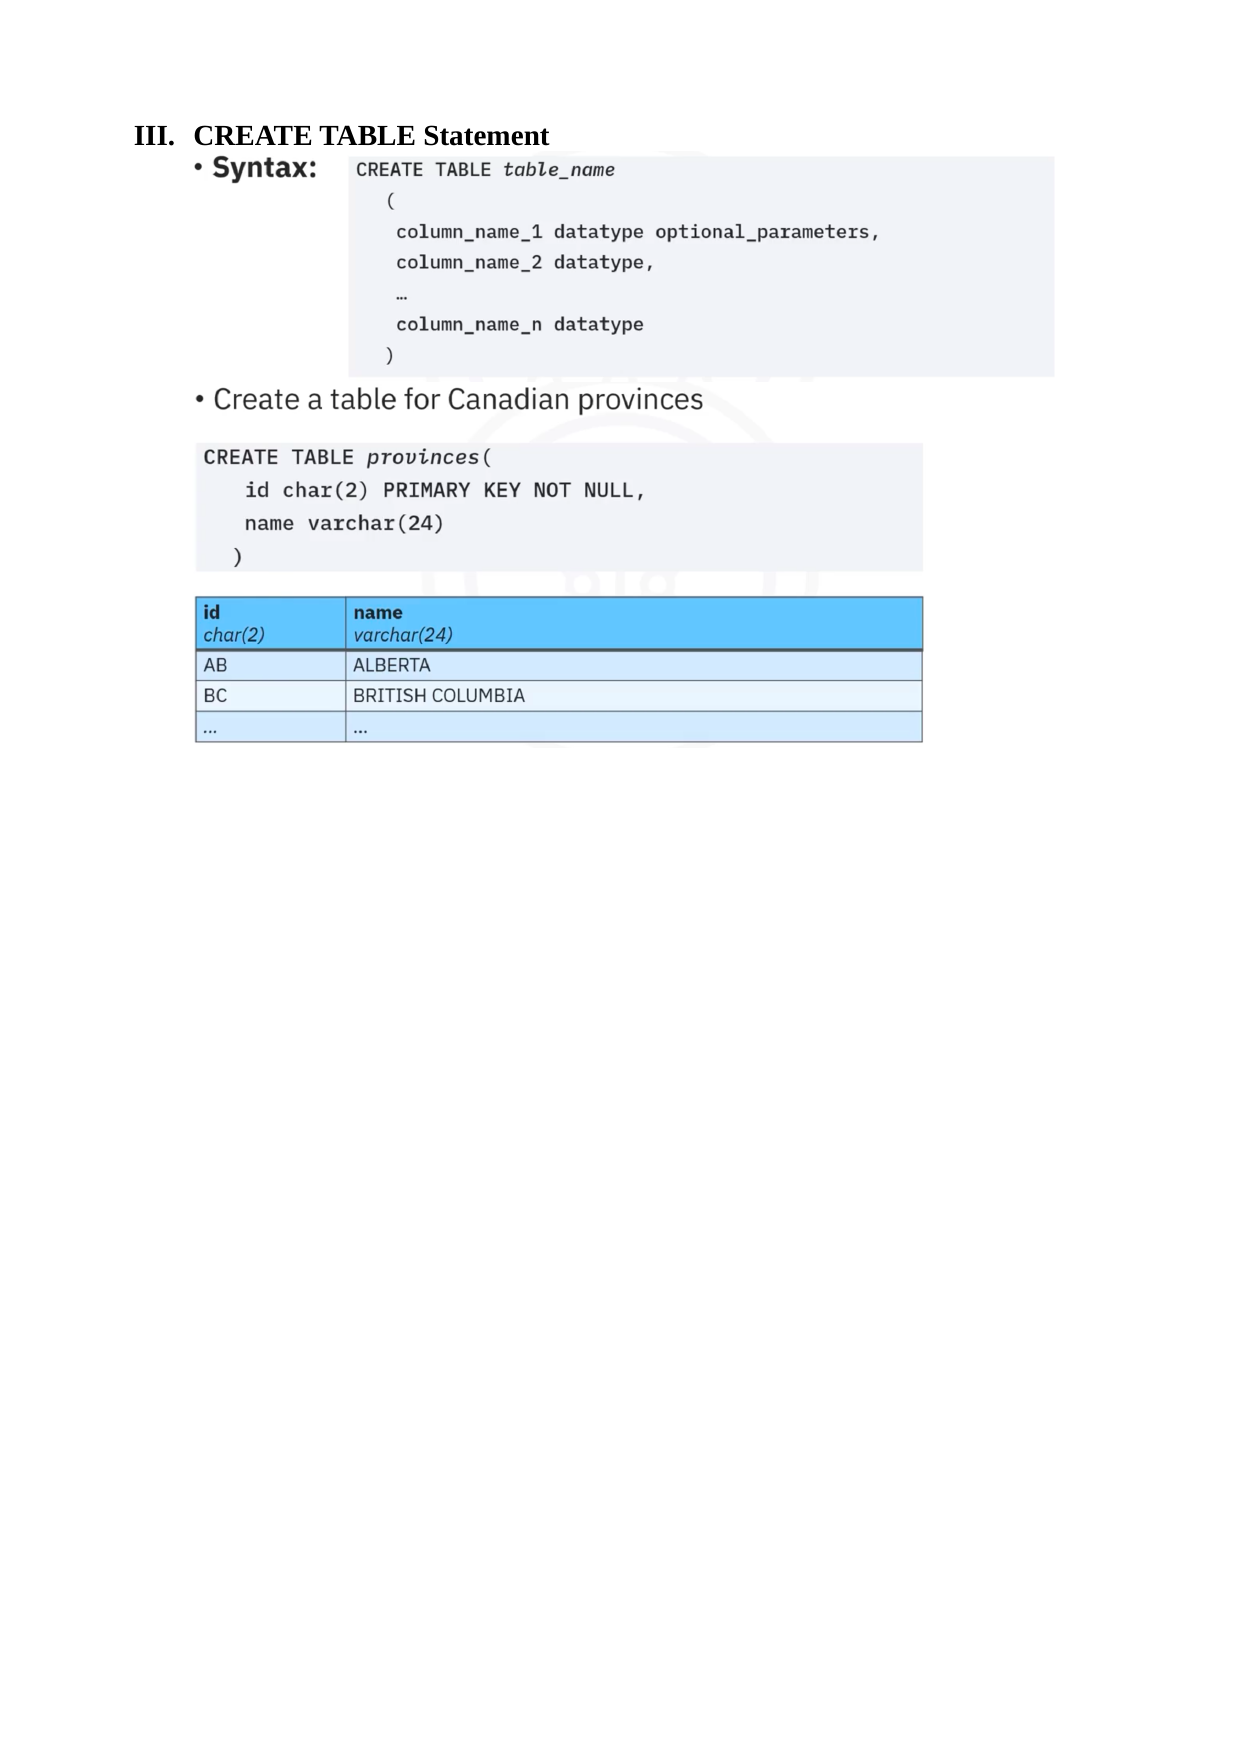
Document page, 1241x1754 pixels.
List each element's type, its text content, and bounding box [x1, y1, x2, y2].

picture [118, 151, 1123, 748]
list CREATE TABLE Statement [175, 118, 1122, 151]
